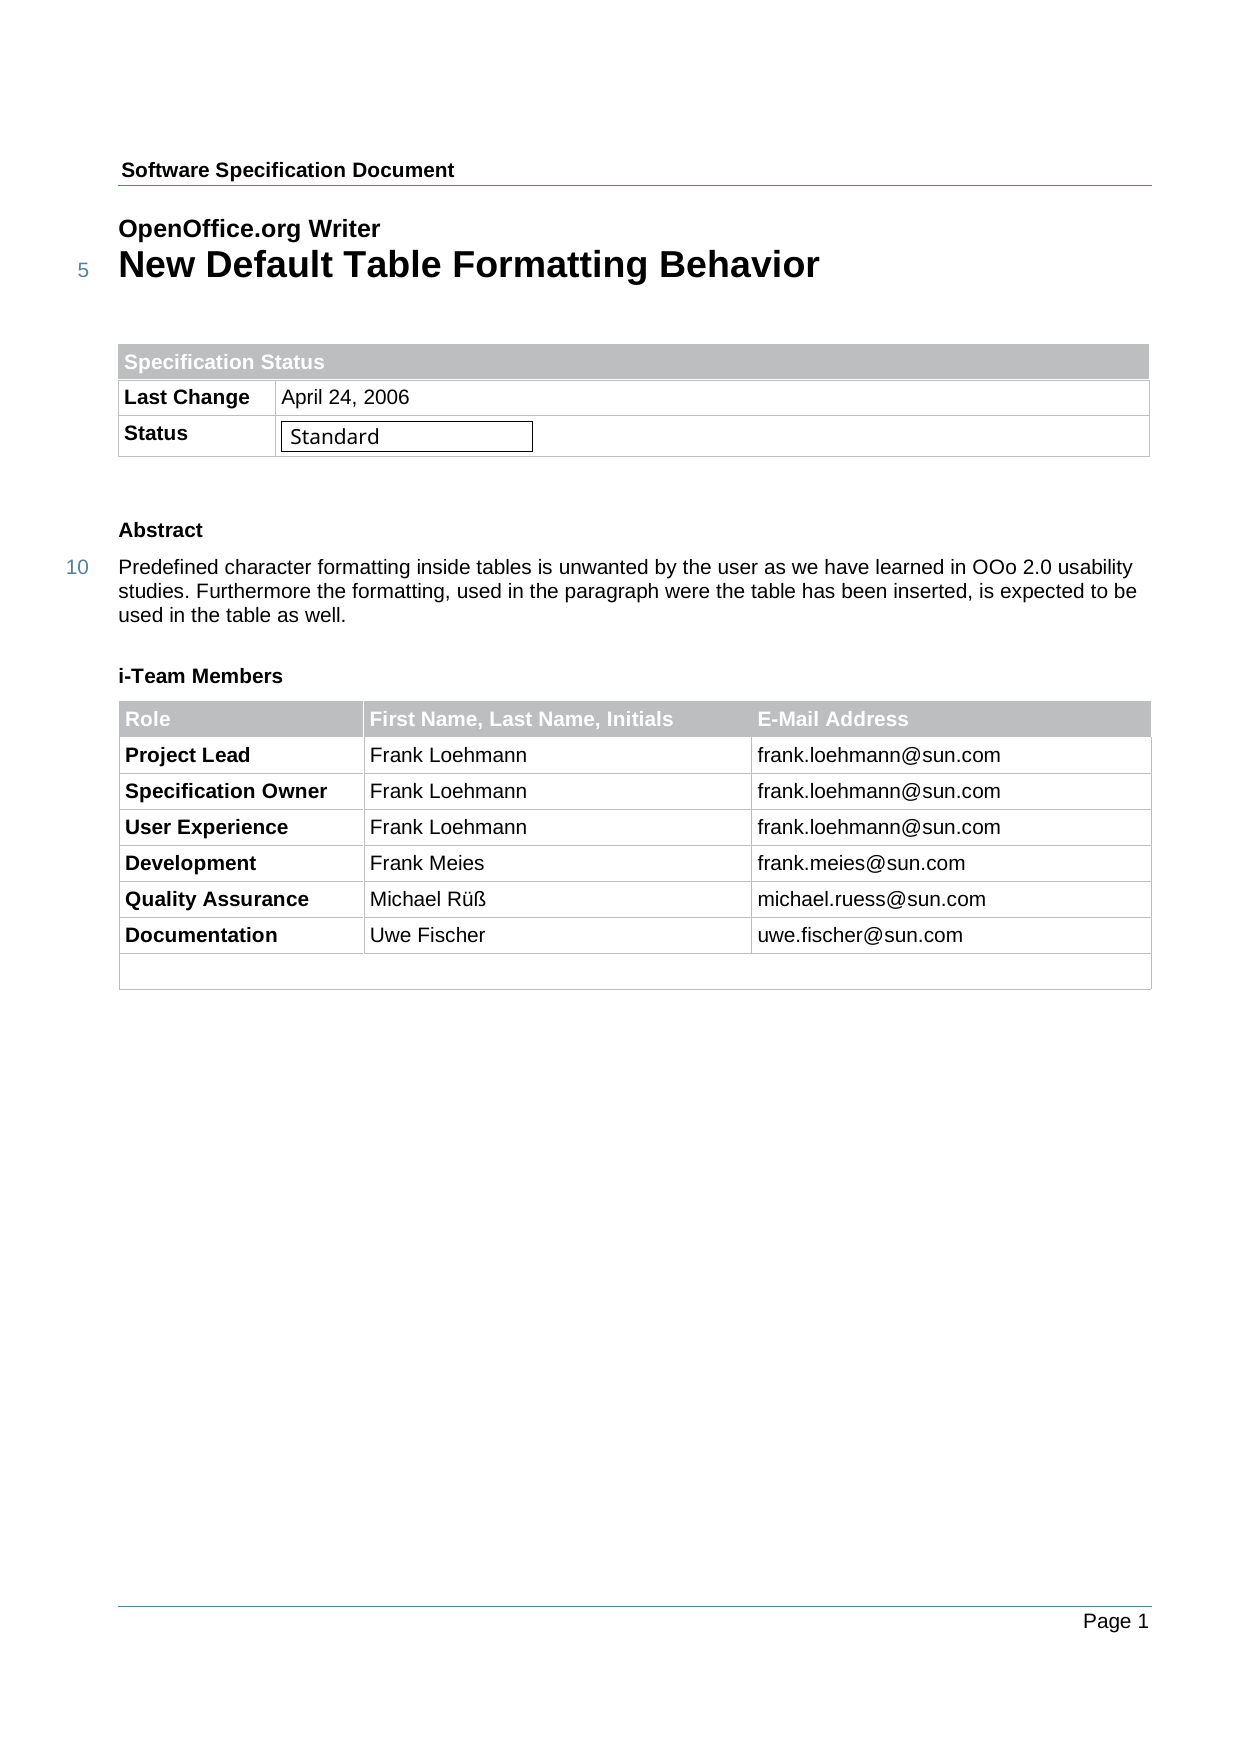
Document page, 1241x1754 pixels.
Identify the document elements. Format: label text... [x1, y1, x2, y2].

table_cell Specification Owner [120, 774, 363, 809]
table_cell frank.meies@sun.com [752, 846, 1151, 881]
table_cell frank.loehmann@sun.com [752, 810, 1151, 845]
table_cell frank.loehmann@sun.com [752, 737, 1151, 773]
table_cell User Experience [120, 810, 363, 845]
table_header First Name, Last Name, Initials [364, 701, 751, 737]
table_header Role [119, 701, 363, 737]
text Software Specification Document [118, 155, 1152, 185]
table_cell Development [120, 846, 363, 881]
table_cell Frank Loehmann [365, 810, 751, 845]
table_cell uwe.fischer@sun.com [752, 918, 1151, 953]
table_cell Status [119, 416, 275, 456]
table_cell [276, 416, 1149, 456]
text OpenOffice.org Writer [118, 214, 1152, 243]
table_cell Frank Meies [365, 846, 751, 881]
table_cell Project Lead [120, 737, 363, 773]
table_cell Frank Loehmann [365, 774, 751, 809]
table_cell michael.ruess@sun.com [752, 882, 1151, 917]
table_cell Michael Rüß [365, 882, 751, 917]
subtitle i-Team Members [118, 664, 1152, 688]
table_cell Quality Assurance [120, 882, 363, 917]
table_cell Uwe Fischer [365, 918, 751, 953]
table_cell Last Change [119, 381, 275, 415]
table_cell April 24, 2006 [276, 381, 1149, 415]
text New Default Table Formatting Behavior [118, 243, 1152, 286]
table_cell Frank Loehmann [365, 737, 751, 773]
table_cell Documentation [120, 918, 363, 953]
text Predefined character formatting inside tables is unwanted by the user as we have learned in OOo 2.0 usability studies. Furthermore the formatting, used in the paragraph were the table has been inserted, is expected to be used in the table as well. [118, 555, 1152, 627]
table_cell frank.loehmann@sun.com [752, 774, 1151, 809]
table_cell [120, 954, 1151, 989]
table_header E-Mail Address [751, 701, 1151, 737]
subtitle Abstract [118, 518, 1152, 542]
table_header Specification Status [118, 344, 1149, 379]
